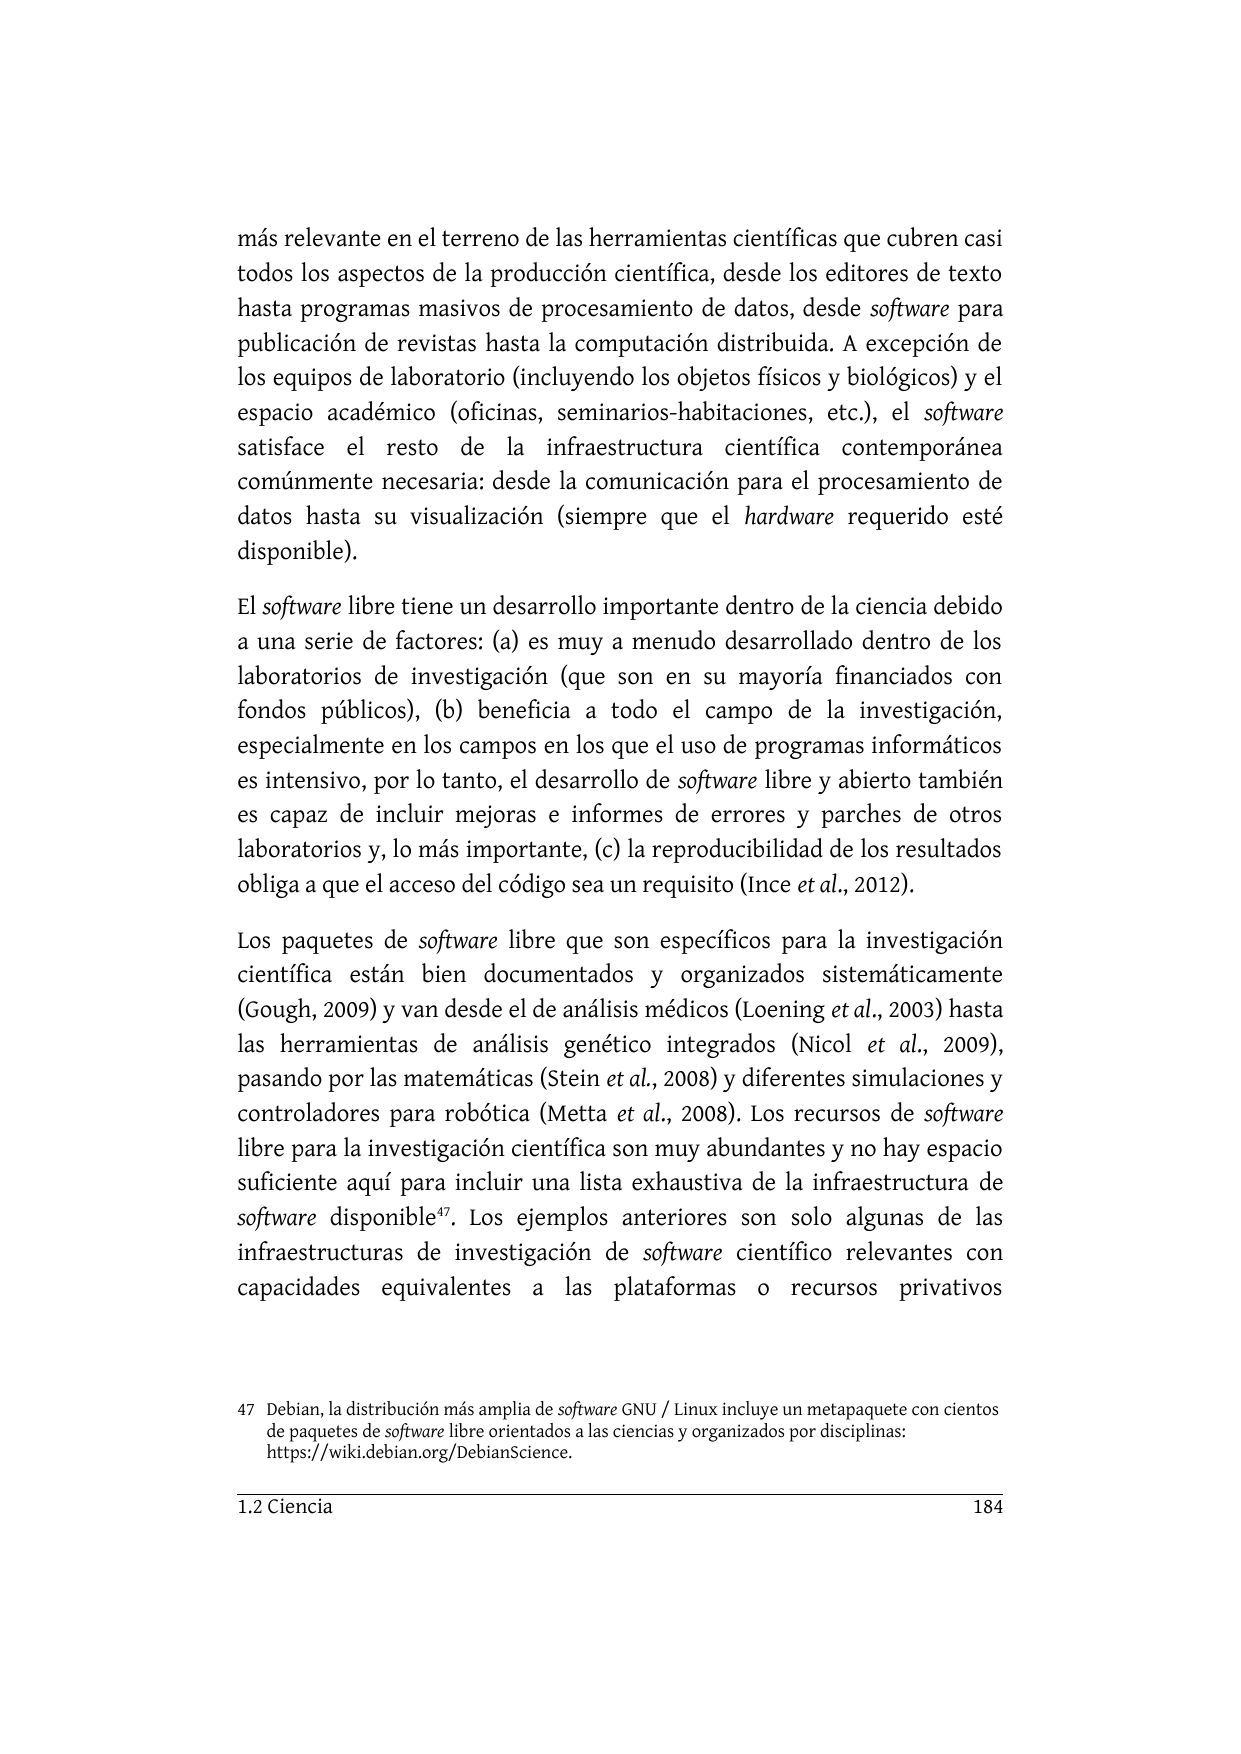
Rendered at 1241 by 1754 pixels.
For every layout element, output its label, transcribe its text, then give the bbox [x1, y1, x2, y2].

text Debian, la distribución más amplia de software GNU / Linux incluye un metapaquete con cientos de paquetes de software libre orientados a las ciencias y organizados por disciplinas: https://wiki.debian.org/DebianScience. [237, 1399, 1003, 1464]
text El software libre tiene un desarrollo importante dentro de la ciencia debido a una serie de factores: (a) es muy a menudo desarrollado dentro de los laboratorios de investigación (que son en su mayoría financiados con fondos públicos), (b) beneficia a todo el campo de la investigación, especialmente en los campos en los que el uso de programas informáticos es intensivo, por lo tanto, el desarrollo de software libre y abierto también es capaz de incluir mejoras e informes de errores y parches de otros laboratorios y, lo más importante, (c) la reproducibilidad de los resultados obliga a que el acceso del código sea un requisito (Ince et al., 2012). [237, 593, 1003, 899]
text más relevante en el terreno de las herramientas científicas que cubren casi todos los aspectos de la producción científica, desde los editores de texto hasta programas masivos de procesamiento de datos, desde software para publicación de revistas hasta la computación distribuida. A excepción de los equipos de laboratorio (incluyendo los objetos físicos y biológicos) y el espacio académico (oficinas, seminarios-habitaciones, etc.), el software satisface el resto de la infraestructura científica contemporánea comúnmente necesaria: desde la comunicación para el procesamiento de datos hasta su visualización (siempre que el hardware requerido esté disponible). [237, 225, 1003, 566]
text Los paquetes de software libre que son específicos para la investigación científica están bien documentados y organizados sistemáticamente (Gough, 2009) y van desde el de análisis médicos (Loening et al., 2003) hasta las herramientas de análisis genético integrados (Nicol et al., 2009), pasando por las matemáticas (Stein et al., 2008) y diferentes simulaciones y controladores para robótica (Metta et al., 2008). Los recursos de software libre para la investigación científica son muy abundantes y no hay espacio suficiente aquí para incluir una lista exhaustiva de la infraestructura de software disponible. Los ejemplos anteriores son solo algunas de las infraestructuras de investigación de software científico relevantes con capacidades equivalentes a las plataformas o recursos privativos [237, 926, 1003, 1302]
